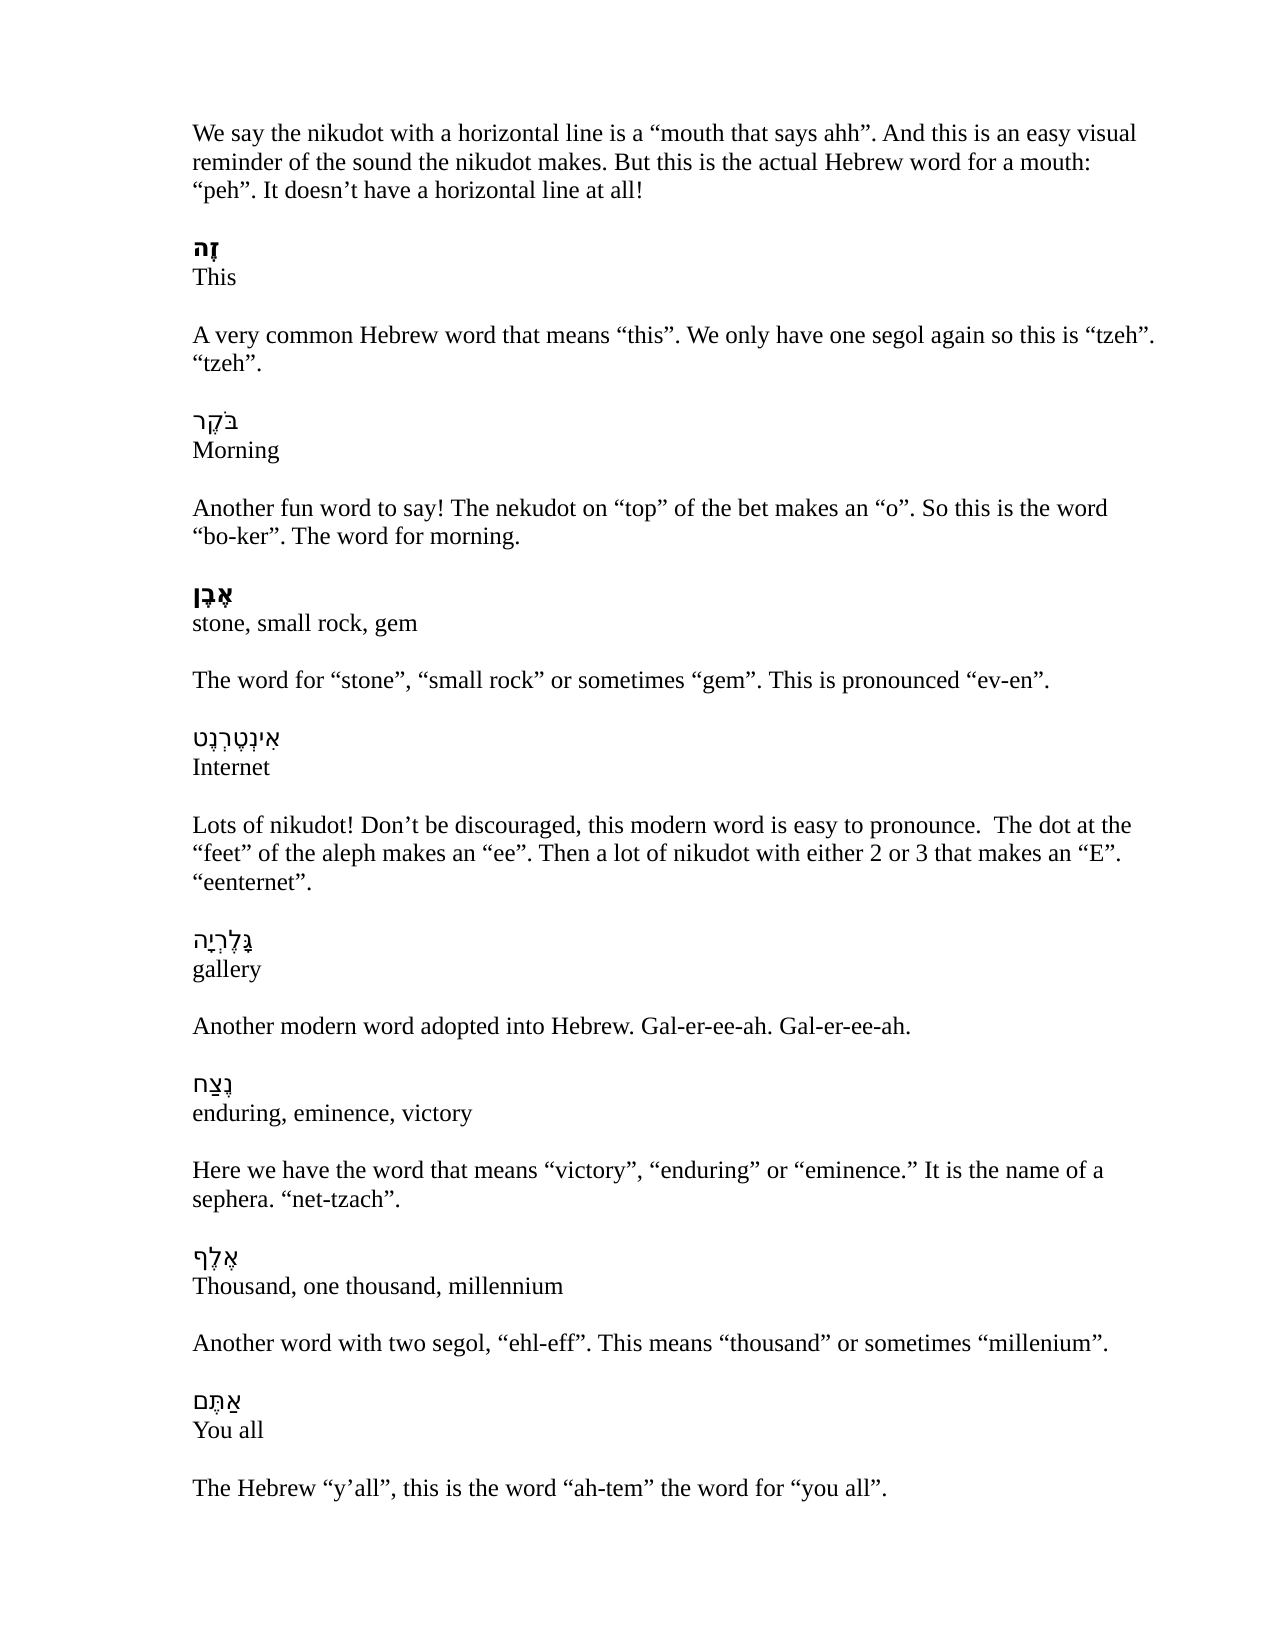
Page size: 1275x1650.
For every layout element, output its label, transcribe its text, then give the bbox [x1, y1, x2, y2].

text אִינְטֶרְנֶט [192, 723, 1157, 752]
text נֶצַח [192, 1069, 1157, 1098]
text The Hebrew “y’all”, this is the word “ah-tem” the word for “you all”. [192, 1473, 1157, 1501]
text The word for “stone”, “small rock” or sometimes “gem”. This is pronounced “ev-en”. [192, 666, 1157, 694]
text אֶלֶף [192, 1242, 1157, 1271]
text Internet [192, 752, 1157, 781]
text גָּלֶרְיָה [192, 925, 1157, 954]
text Another fun word to say! The nekudot on “top” of the bet makes an “o”. So this is the word “bo-ker”. The word for morning. [192, 493, 1157, 550]
text enduring, eminence, victory [192, 1098, 1157, 1127]
text אַתֶּם [192, 1386, 1157, 1415]
text stone, small rock, gem [192, 608, 1157, 637]
text This [192, 262, 1157, 291]
text Another word with two segol, “ehl-eff”. This means “thousand” or sometimes “millenium”. [192, 1328, 1157, 1357]
text Lots of nikudot! Don’t be discouraged, this modern word is easy to pronounce. The dot at the “feet” of the aleph makes an “ee”. Then a lot of nikudot with either 2 or 3 that makes an “E”. “eenternet”. [192, 810, 1157, 896]
text Here we have the word that means “victory”, “enduring” or “eminence.” It is the name of a sephera. “net-tzach”. [192, 1156, 1157, 1213]
text Morning [192, 435, 1157, 464]
text You all [192, 1415, 1157, 1444]
text אֶבֶן [192, 579, 1157, 608]
text זֶה [192, 233, 1157, 262]
text Thousand, one thousand, millennium [192, 1271, 1157, 1300]
text Another modern word adopted into Hebrew. Gal-er-ee-ah. Gal-er-ee-ah. [192, 1011, 1157, 1040]
text gallery [192, 954, 1157, 983]
text We say the nikudot with a horizontal line is a “mouth that says ahh”. And this is an easy visual reminder of the sound the nikudot makes. But this is the actual Hebrew word for a mouth: “peh”. It doesn’t have a horizontal line at all! [192, 118, 1157, 204]
text בֹּקֶר [192, 406, 1157, 435]
text A very common Hebrew word that means “this”. We only have one segol again so this is “tzeh”. “tzeh”. [192, 320, 1157, 377]
